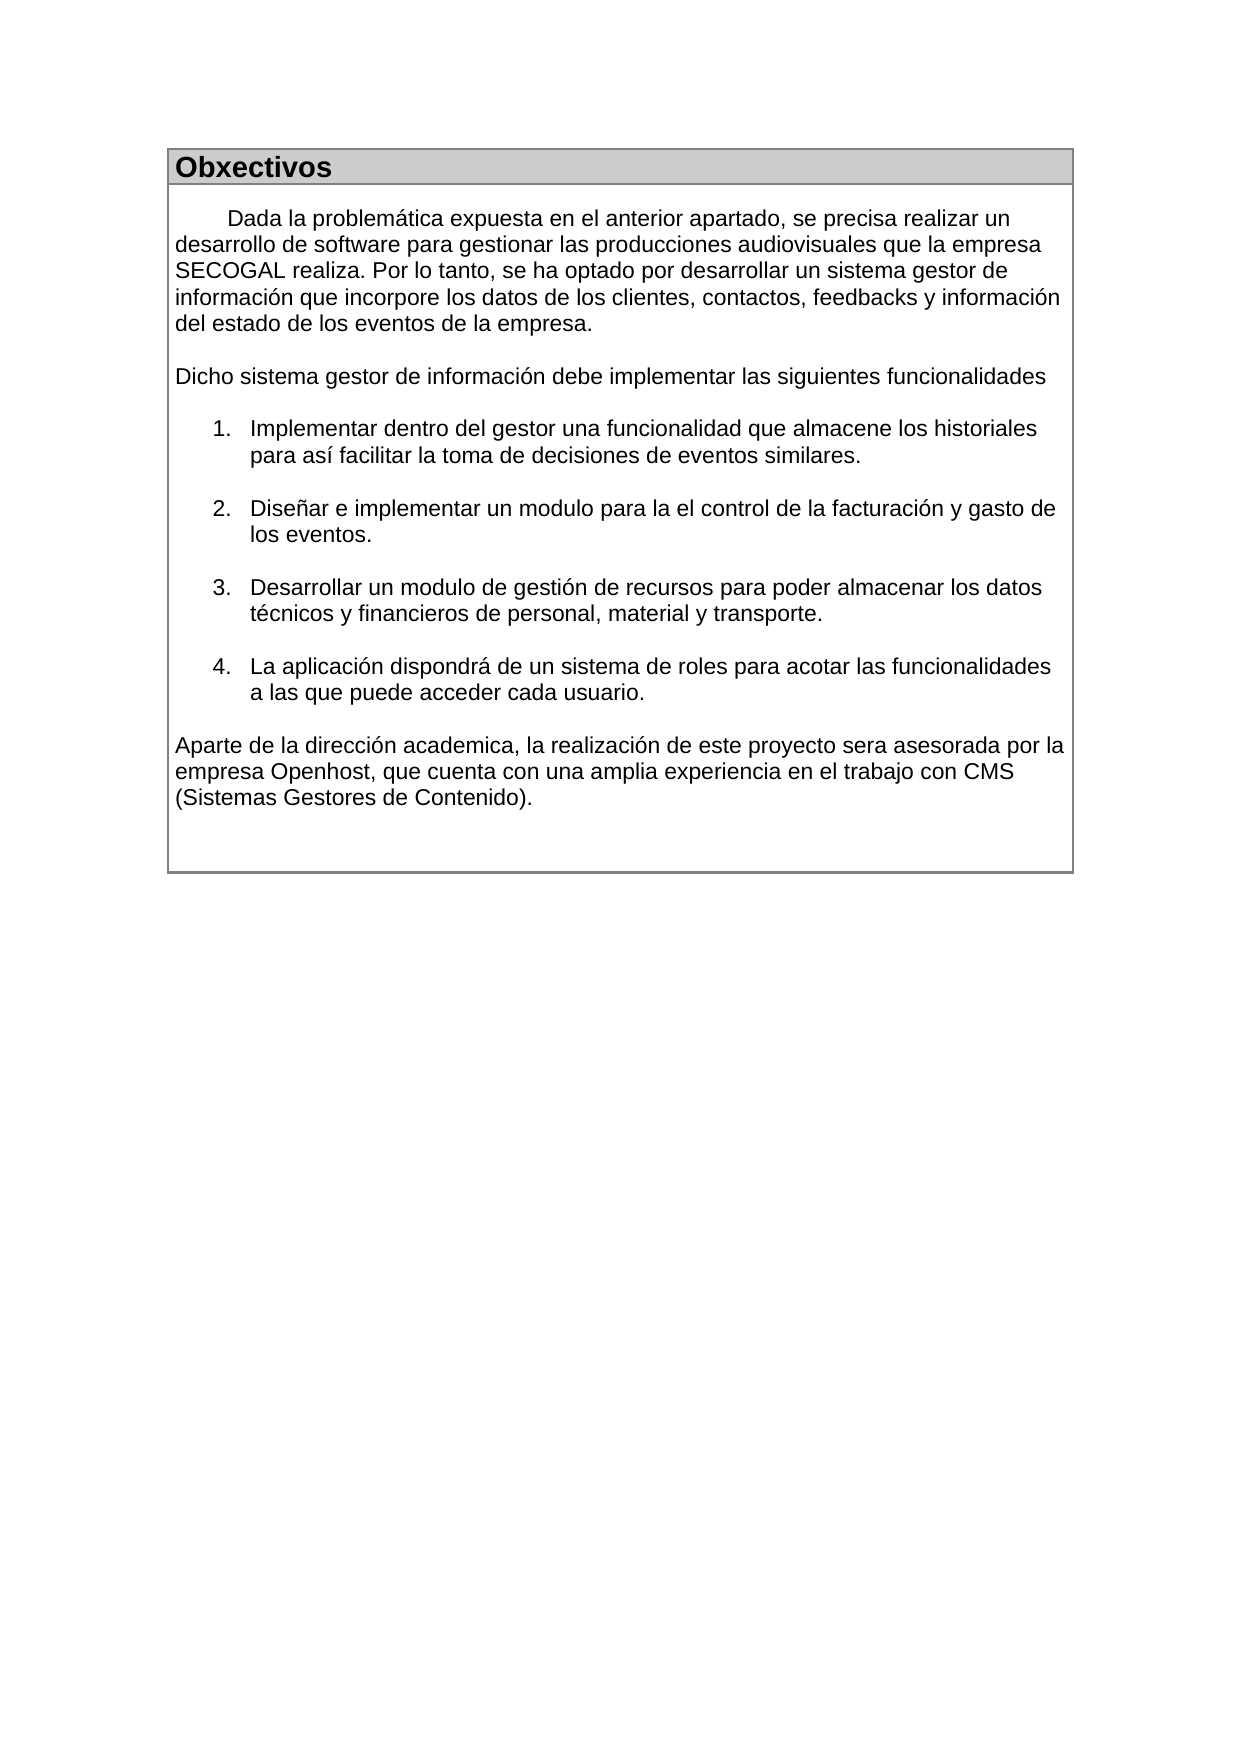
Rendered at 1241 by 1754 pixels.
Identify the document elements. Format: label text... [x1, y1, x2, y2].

table_cell Dada la problemática expuesta en el anterior apartado, se precisa realizar un desarrollo de software para gestionar las producciones audiovisuales que la empresa SECOGAL realiza. Por lo tanto, se ha optado por desarrollar un sistema gestor de información que incorpore los datos de los clientes, contactos, feedbacks y información del estado de los eventos de la empresa. Dicho sistema gestor de información debe implementar las siguientes funcionalidades Implementar dentro del gestor una funcionalidad que almacene los historiales para así facilitar la toma de decisiones de eventos similares. Diseñar e implementar un modulo para la el control de la facturación y gasto de los eventos. Desarrollar un modulo de gestión de recursos para poder almacenar los datos técnicos y financieros de personal, material y transporte. La aplicación dispondrá de un sistema de roles para acotar las funcionalidades a las que puede acceder cada usuario. Aparte de la dirección academica, la realización de este proyecto sera asesorada por la empresa Openhost, que cuenta con una amplia experiencia en el trabajo con CMS (Sistemas Gestores de Contenido). [169, 185, 1072, 871]
table_cell Obxectivos [169, 150, 1072, 183]
